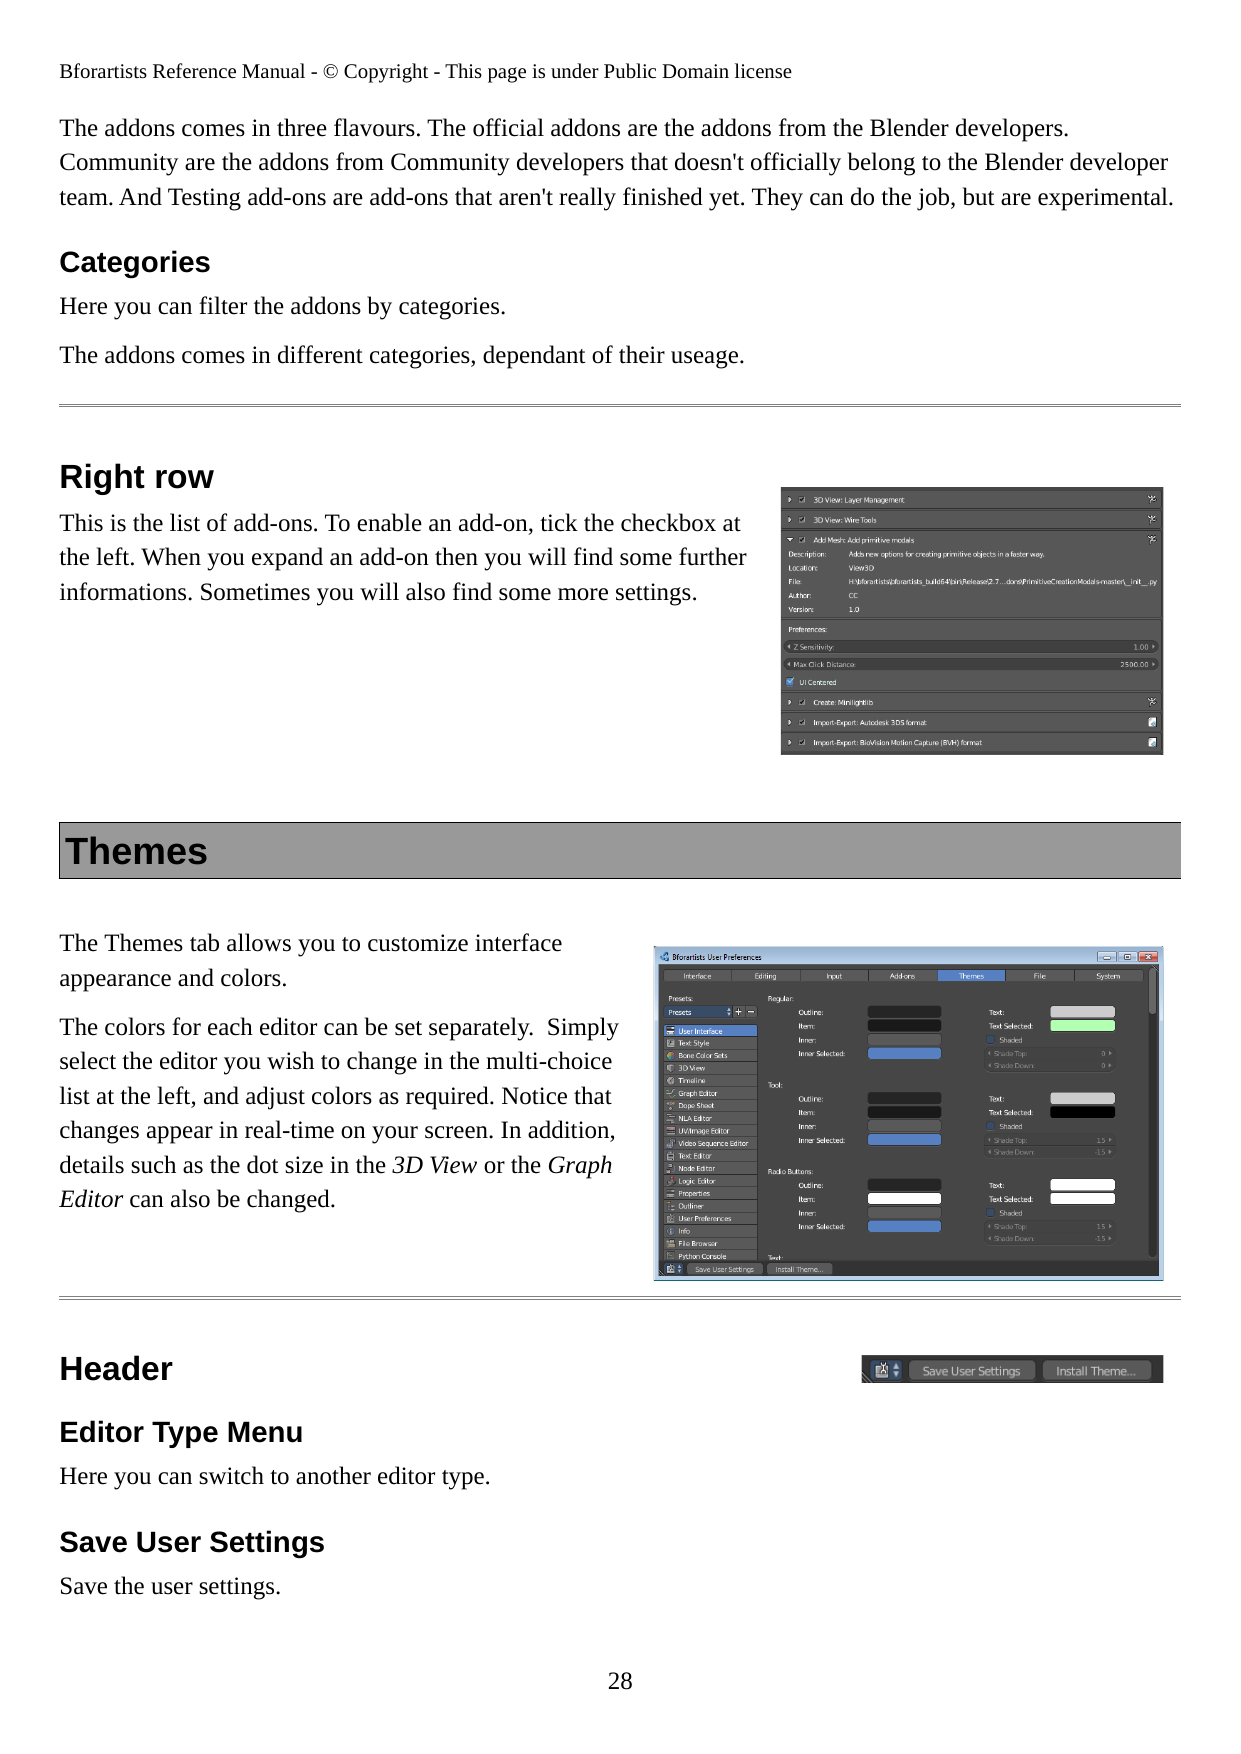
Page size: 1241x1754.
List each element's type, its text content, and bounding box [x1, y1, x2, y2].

text The addons comes in three flavours. The official addons are the addons from the Blender developers. Community are the addons from Community developers that doesn't officially belong to the Blender developer team. And Testing add-ons are add-ons that aren't really finished yet. They can do the job, but are experimental. [59, 113, 1181, 210]
subtitle Categories [59, 245, 1181, 279]
text Here you can switch to another editor type. [59, 1461, 1181, 1490]
text Here you can filter the addons by categories. [59, 291, 1181, 320]
table_header Themes [60, 823, 1181, 878]
subtitle Save User Settings [59, 1525, 1181, 1559]
text Save the user settings. [59, 1571, 1181, 1600]
subtitle Header [59, 1349, 1181, 1388]
picture [780, 487, 1164, 755]
text The addons comes in different categories, dependant of their useage. [59, 341, 1181, 369]
text The colors for each editor can be set separately. Simply select the editor you wish to change in the multi-choice list at the left, and adjust colors as required. Notice that changes appear in real-time on your screen. In addition, details such as the dot size in the 3D View or the Graph Editor can also be changed. [59, 1012, 653, 1213]
subtitle Editor Type Menu [59, 1415, 1181, 1449]
text This is the list of add-ons. To enable an add-on, tick the checkbox at the left. When you expand an add-on then you will find some further informations. Sometimes you will also find some more settings. [59, 508, 780, 605]
text The Themes tab allows you to customize interface appearance and colors. [59, 928, 1181, 991]
picture [653, 946, 1164, 1281]
subtitle Right row [59, 457, 1181, 495]
picture [861, 1355, 1164, 1383]
